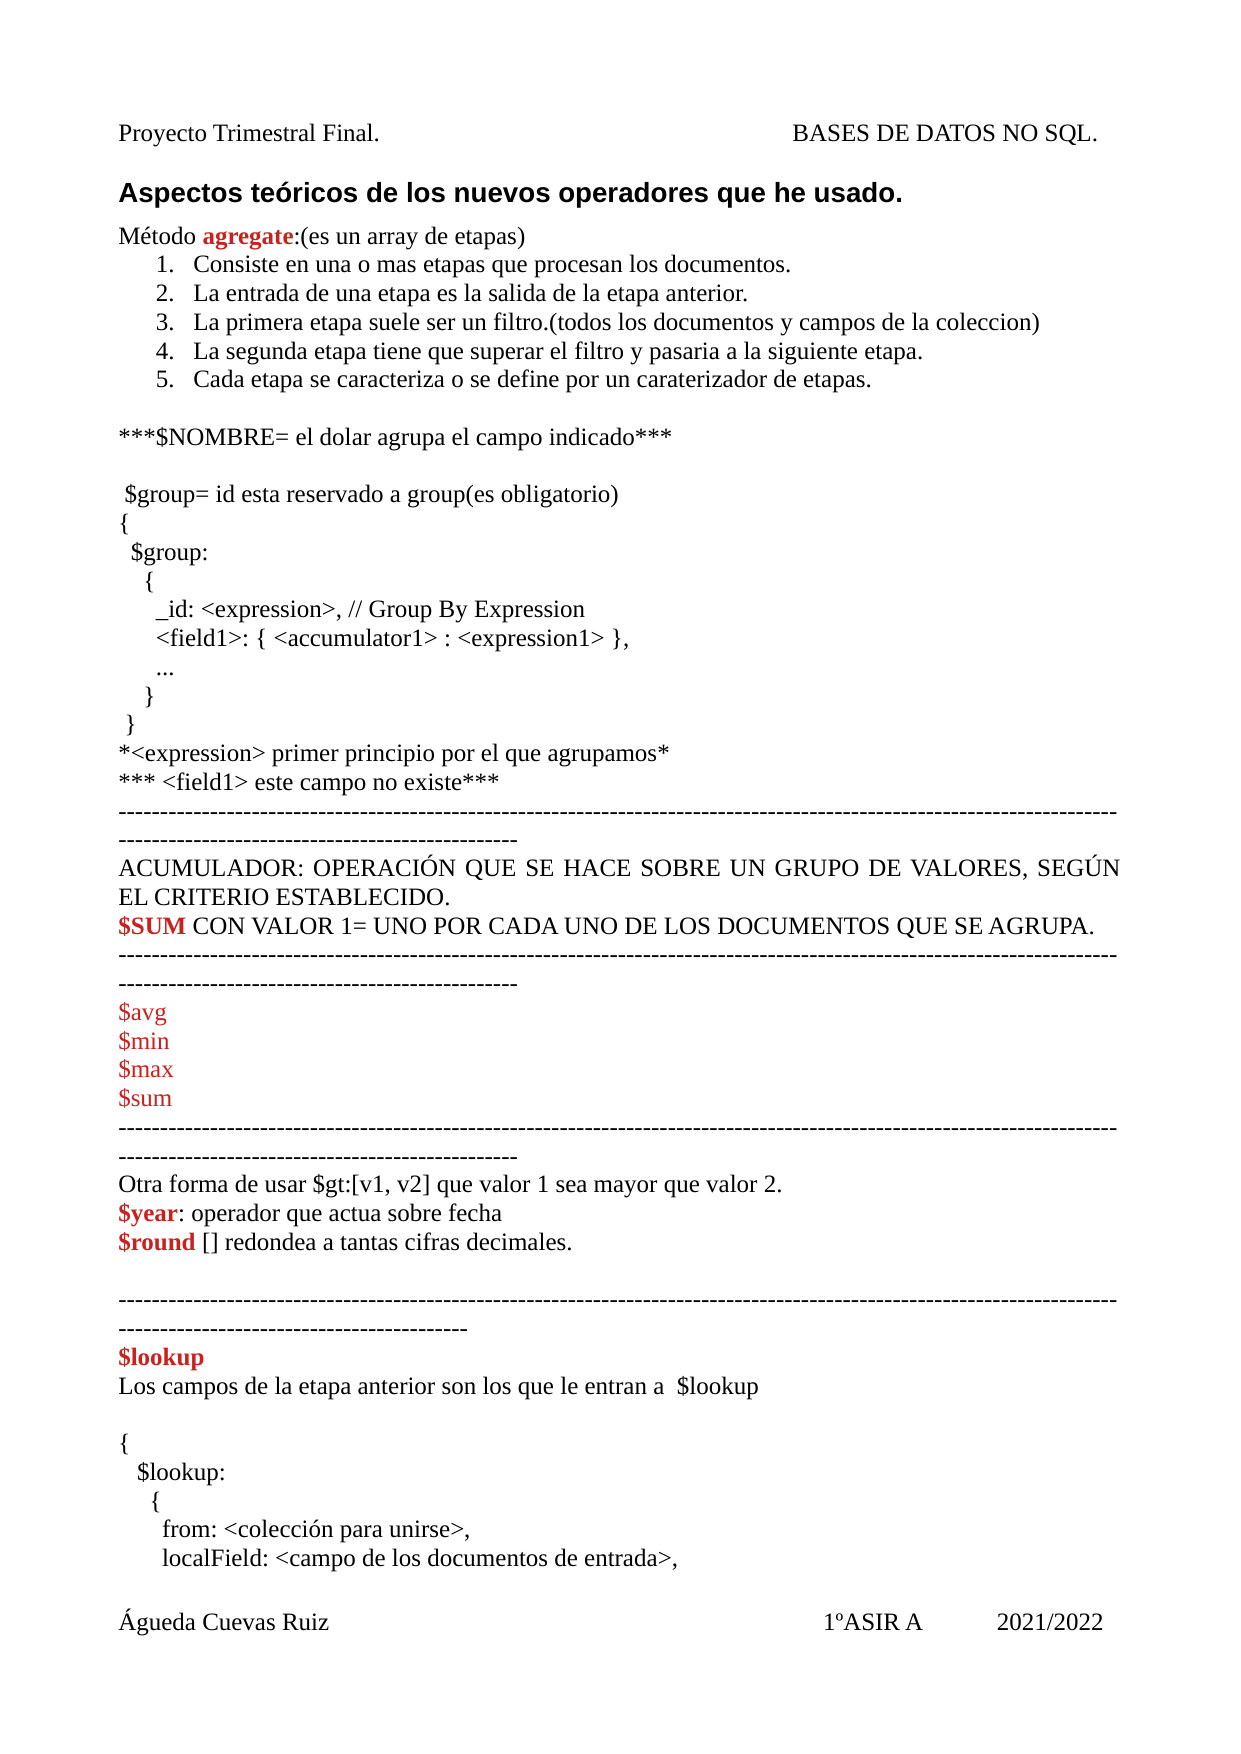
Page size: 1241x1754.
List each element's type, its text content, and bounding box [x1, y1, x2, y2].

text { [118, 1428, 1122, 1457]
text { [118, 1486, 1122, 1514]
text $avg [118, 997, 1122, 1026]
text ------------------------------------------------------------------------------------------------------------------------------------------------------------------ [118, 1284, 1122, 1342]
text ------------------------------------------------------------------------------------------------------------------------------------------------------------------------ [118, 1112, 1122, 1169]
text $lookup: [118, 1457, 1122, 1486]
text ... [118, 652, 1122, 681]
text } [118, 681, 1122, 709]
text *** <field1> este campo no existe*** [118, 767, 1122, 796]
text <field1>: { <accumulator1> : <expression1> }, [118, 623, 1122, 652]
text ------------------------------------------------------------------------------------------------------------------------------------------------------------------------ [118, 796, 1122, 853]
text from: <colección para unirse>, [118, 1514, 1122, 1543]
text $min [118, 1026, 1122, 1054]
text $sum [118, 1083, 1122, 1112]
text $lookup [118, 1342, 1122, 1371]
text $group= id esta reservado a group(es obligatorio) [118, 479, 1122, 508]
list La primera etapa suele ser un filtro.(todos los documentos y campos de la coleccion) [156, 307, 1122, 336]
text *<expression> primer principio por el que agrupamos* [118, 738, 1122, 767]
text ***$NOMBRE= el dolar agrupa el campo indicado*** [118, 422, 1122, 451]
text Método agregate:(es un array de etapas) [118, 221, 1122, 249]
list Consiste en una o mas etapas que procesan los documentos. [156, 249, 1122, 278]
text $SUM CON VALOR 1= UNO POR CADA UNO DE LOS DOCUMENTOS QUE SE AGRUPA. [118, 911, 1122, 939]
text _id: <expression>, // Group By Expression [118, 594, 1122, 623]
text $group: [118, 537, 1122, 566]
text ------------------------------------------------------------------------------------------------------------------------------------------------------------------------ [118, 939, 1122, 997]
text Los campos de la etapa anterior son los que le entran a $lookup [118, 1371, 1122, 1399]
text localField: <campo de los documentos de entrada>, [118, 1543, 1122, 1572]
text $max [118, 1054, 1122, 1083]
list La segunda etapa tiene que superar el filtro y pasaria a la siguiente etapa. [156, 336, 1122, 364]
list La entrada de una etapa es la salida de la etapa anterior. [156, 278, 1122, 307]
text } [118, 709, 1122, 738]
text { [118, 566, 1122, 594]
text { [118, 508, 1122, 537]
text $round [] redondea a tantas cifras decimales. [118, 1227, 1122, 1256]
text ACUMULADOR: OPERACIÓN QUE SE HACE SOBRE UN GRUPO DE VALORES, SEGÚN EL CRITERIO ESTABLECIDO. [118, 853, 1122, 911]
list Cada etapa se caracteriza o se define por un caraterizador de etapas. [156, 364, 1122, 393]
subtitle Aspectos teóricos de los nuevos operadores que he usado. [118, 176, 1122, 208]
text $year: operador que actua sobre fecha [118, 1198, 1122, 1227]
text Otra forma de usar $gt:[v1, v2] que valor 1 sea mayor que valor 2. [118, 1169, 1122, 1198]
